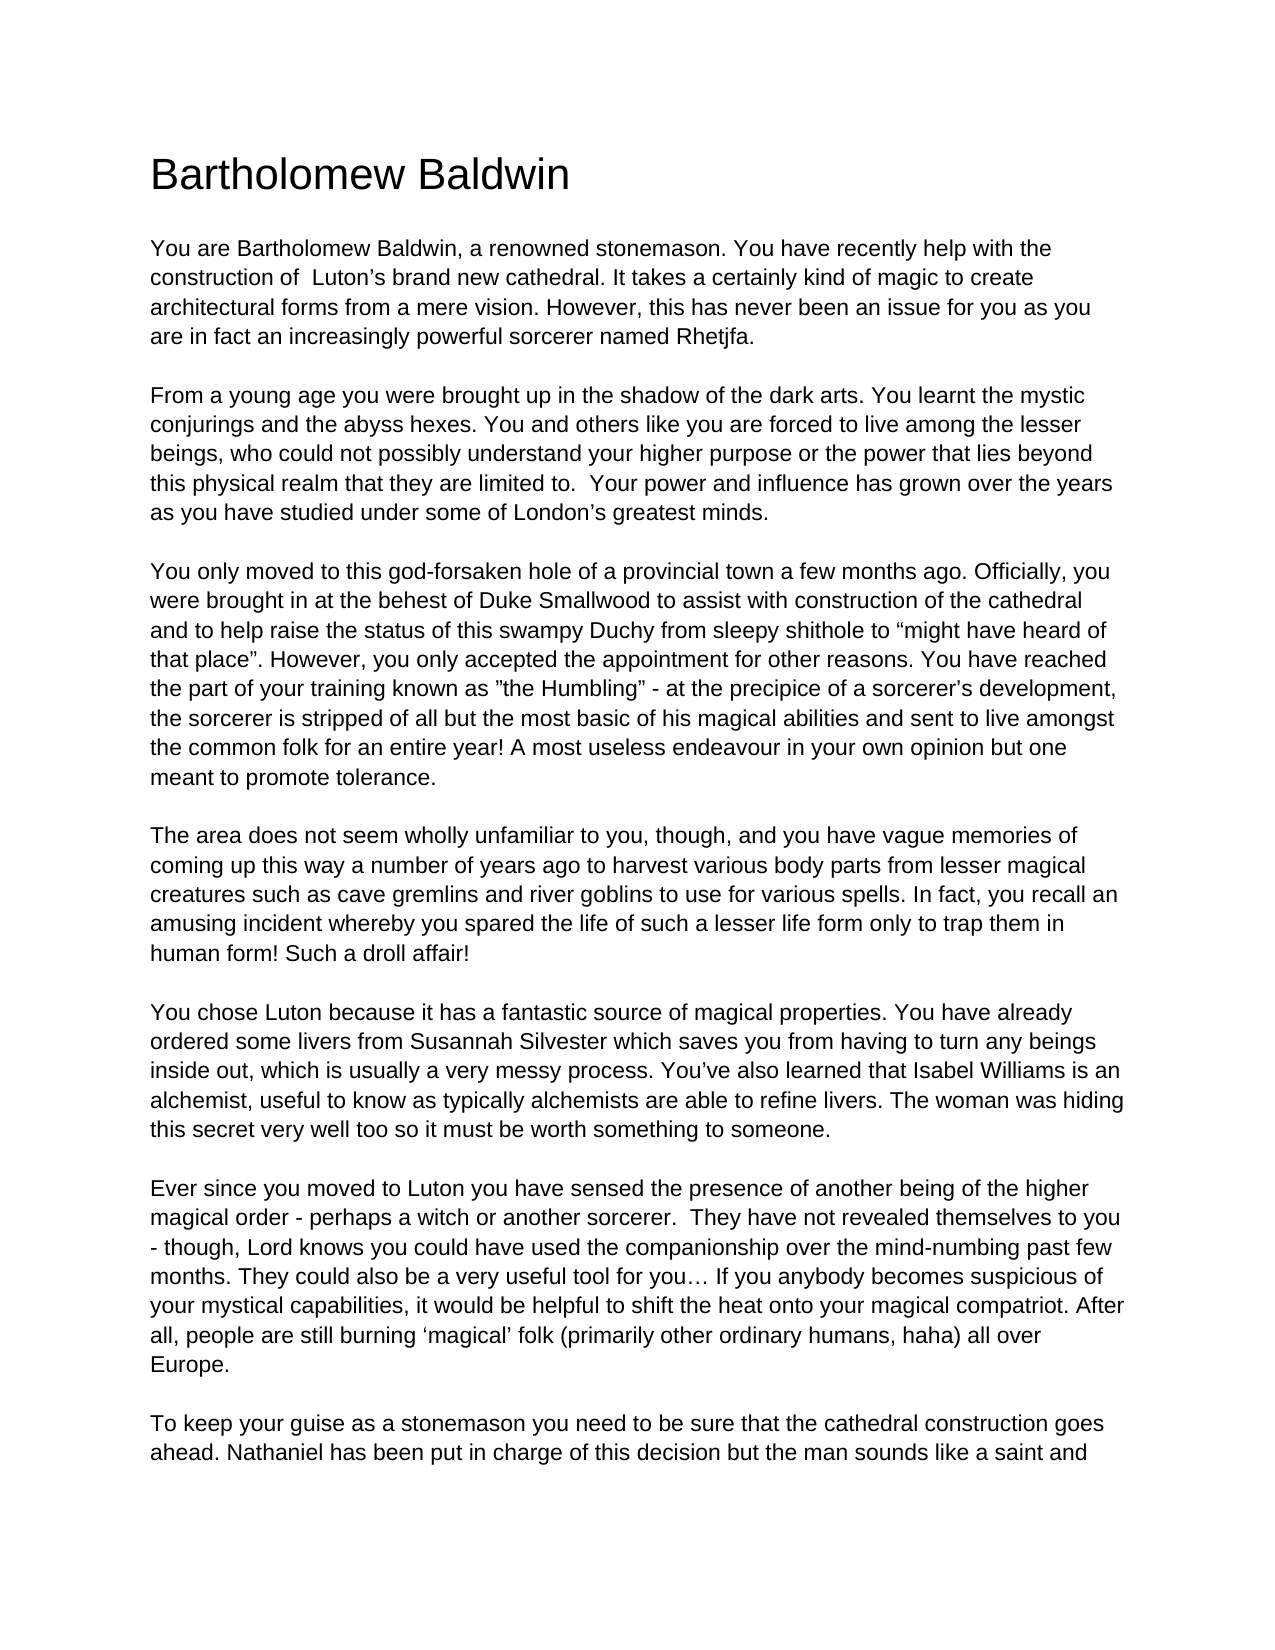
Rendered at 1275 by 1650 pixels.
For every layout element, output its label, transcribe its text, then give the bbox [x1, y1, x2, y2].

text You chose Luton because it has a fantastic source of magical properties. You have already ordered some livers from Susannah Silvester which saves you from having to turn any beings inside out, which is usually a very messy process. You’ve also learned that Isabel Williams is an alchemist, useful to know as typically alchemists are able to refine livers. The woman was hiding this secret very well too so it must be worth something to someone. [150, 999, 1125, 1142]
text You are Bartholomew Baldwin, a renowned stonemason. You have recently help with the construction of Luton’s brand new cathedral. It takes a certainly kind of magic to create architectural forms from a mere vision. However, this has never been an issue for you as you are in fact an increasingly powerful sorcerer named Rhetjfa. [150, 236, 1125, 349]
text You only moved to this god-forsaken hole of a provincial town a few months ago. Officially, you were brought in at the behest of Duke Smallwood to assist with construction of the cathedral and to help raise the status of this swampy Duchy from sleepy shithole to “might have heard of that place”. However, you only accepted the appointment for other reasons. You have reached the part of your training known as ”the Humbling” - at the precipice of a sorcerer’s development, the sorcerer is stripped of all but the most basic of his magical abilities and sent to live amongst the common folk for an entire year! A most useless endeavour in your own opinion but one meant to promote tolerance. [150, 559, 1125, 790]
text The area does not seem wholly unfamiliar to you, though, and you have vague memories of coming up this way a number of years ago to harvest various body parts from lesser magical creatures such as cave gremlins and river goblins to use for various spells. In fact, you recall an amusing incident whereby you spared the life of such a lesser life form only to trap them in human form! Such a droll affair! [150, 823, 1125, 966]
text Ever since you moved to Luton you have sensed the presence of another being of the higher magical order - perhaps a witch or another sorcerer. They have not revealed themselves to you - though, Lord knows you could have used the companionship over the mind-numbing past few months. They could also be a very useful tool for you… If you anybody becomes suspicious of your mystical capabilities, it would be helpful to shift the heat onto your magical compatriot. After all, people are still burning ‘magical’ folk (primarily other ordinary humans, haha) all over Europe. [150, 1176, 1125, 1377]
title Bartholomew Baldwin [150, 150, 1125, 199]
text From a young age you were brought up in the shadow of the dark arts. You learnt the mystic conjurings and the abyss hexes. You and others like you are forced to live among the lesser beings, who could not possibly understand your higher purpose or the power that lies beyond this physical realm that they are limited to. Your power and influence has grown over the years as you have studied under some of London’s greatest minds. [150, 382, 1125, 526]
text To keep your guise as a stonemason you need to be sure that the cathedral construction goes ahead. Nathaniel has been put in charge of this decision but the man sounds like a saint and [150, 1411, 1125, 1466]
